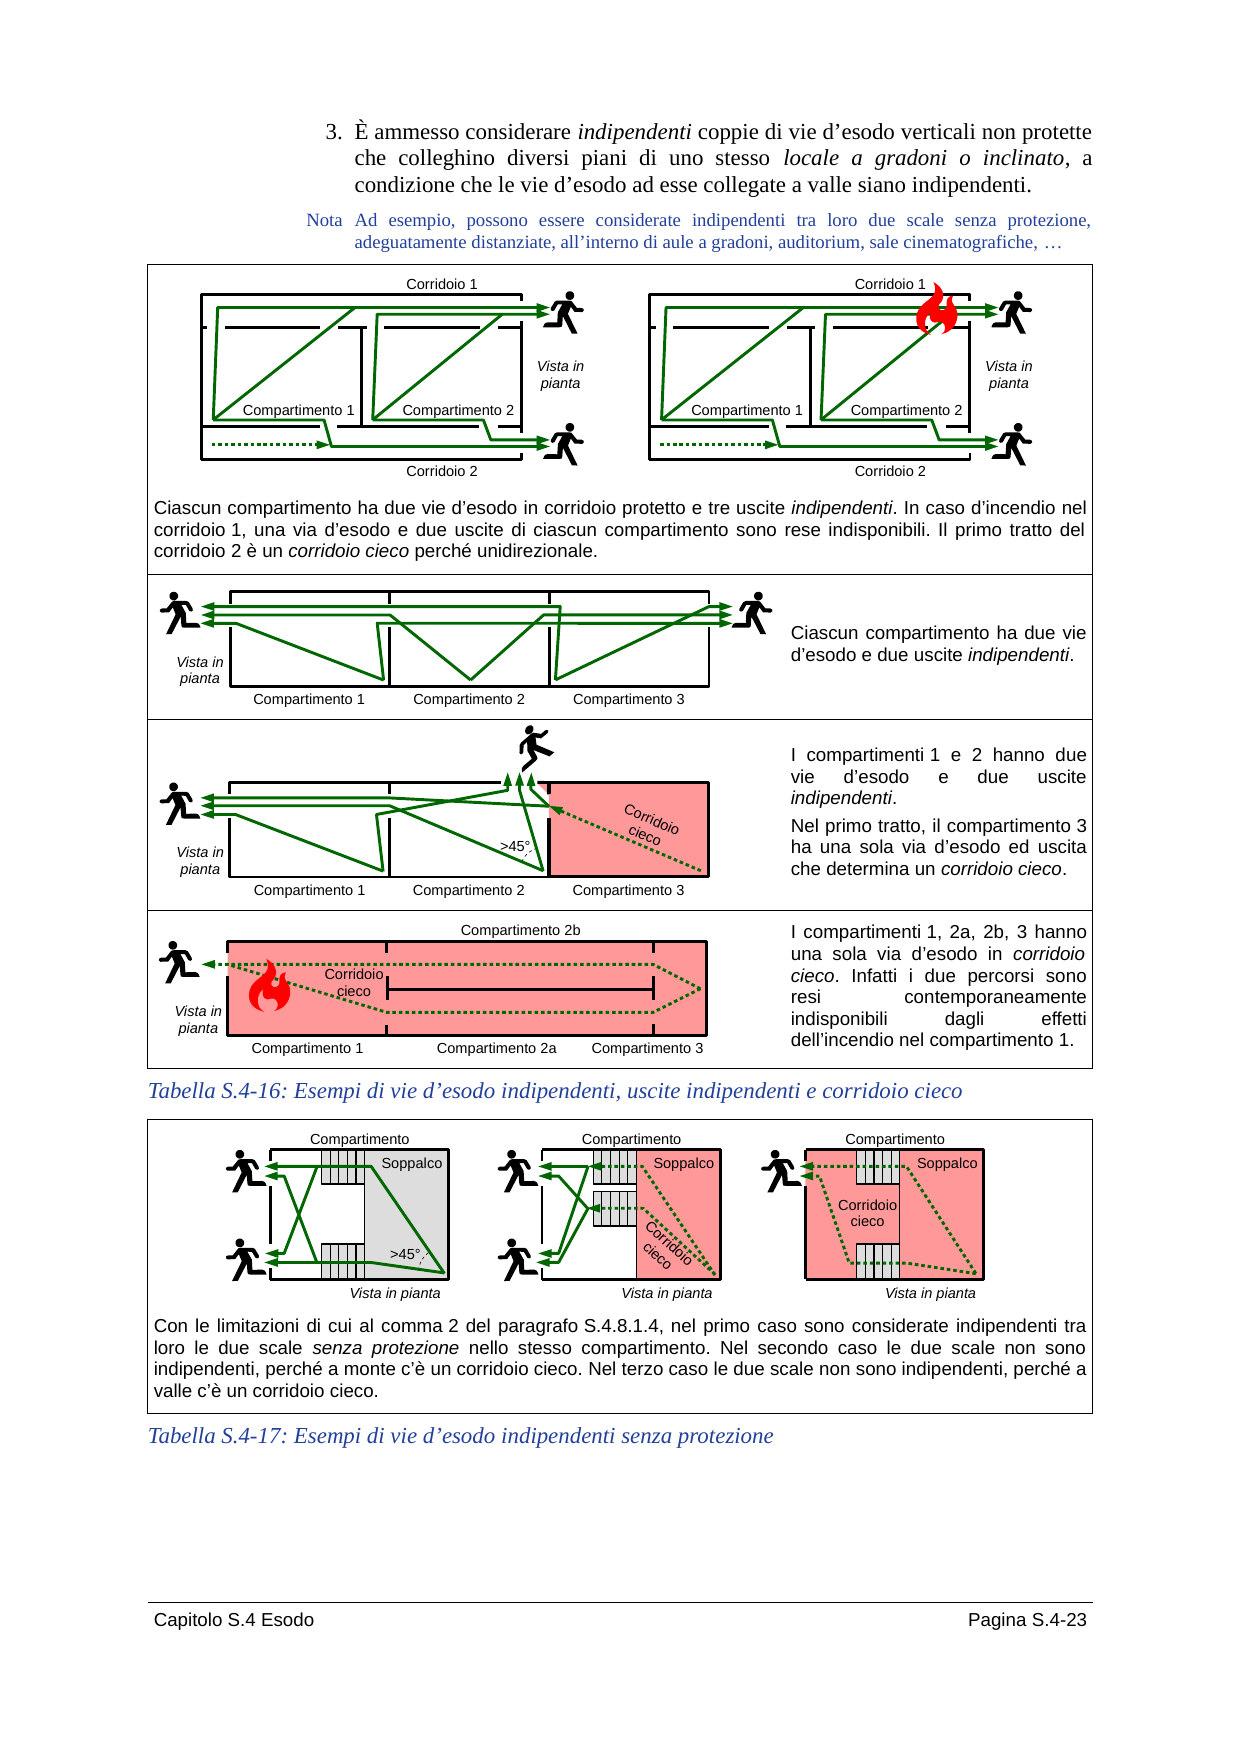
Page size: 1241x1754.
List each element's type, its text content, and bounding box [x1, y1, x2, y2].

table_cell Ciascun compartimento ha due vie d’esodo e due uscite indipendenti. [785, 575, 1092, 719]
table_cell Ciascun compartimento ha due vie d’esodo in corridoio protetto e tre uscite indipendenti. In caso d’incendio nel corridoio 1, una via d’esodo e due uscite di ciascun compartimento sono rese indisponibili. Il primo tratto del corridoio 2 è un corridoio cieco perché unidirezionale. [148, 491, 1092, 573]
table_cell I compartimenti 1, 2a, 2b, 3 hanno una sola via d’esodo in corridoio cieco. Infatti i due percorsi sono resi contemporaneamente indisponibili dagli effetti dell’incendio nel compartimento 1. [785, 911, 1092, 1068]
text Tabella S.4-16: Esempi di vie d’esodo indipendenti, uscite indipendenti e corridoio cieco [148, 1077, 1093, 1104]
table_cell [148, 911, 785, 1068]
list Ad esempio, possono essere considerate indipendenti tra loro due scale senza protezione, adeguatamente distanziate, all’interno di aule a gradoni, auditorium, sale cinematografiche, … [342, 209, 1093, 252]
table_cell Con le limitazioni di cui al comma 2 del paragrafo S.4.8.1.4, nel primo caso sono considerate indipendenti tra loro le due scale senza protezione nello stesso compartimento. Nel secondo caso le due scale non sono indipendenti, perché a monte c’è un corridoio cieco. Nel terzo caso le due scale non sono indipendenti, perché a valle c’è un corridoio cieco. [148, 1309, 1092, 1413]
list È ammesso considerare indipendenti coppie di vie d’esodo verticali non protette che colleghino diversi piani di uno stesso locale a gradoni o inclinato, a condizione che le vie d’esodo ad esse collegate a valle siano indipendenti. [342, 118, 1093, 197]
table_cell [148, 575, 785, 719]
table_header [148, 1120, 1092, 1309]
table_cell I compartimenti 1 e 2 hanno due vie d’esodo e due uscite indipendenti. Nel primo tratto, il compartimento 3 ha una sola via d’esodo ed uscita che determina un corridoio cieco. [785, 720, 1092, 909]
text Tabella S.4-17: Esempi di vie d’esodo indipendenti senza protezione [148, 1422, 1093, 1449]
table_header [148, 265, 1092, 491]
table_cell [148, 720, 785, 909]
